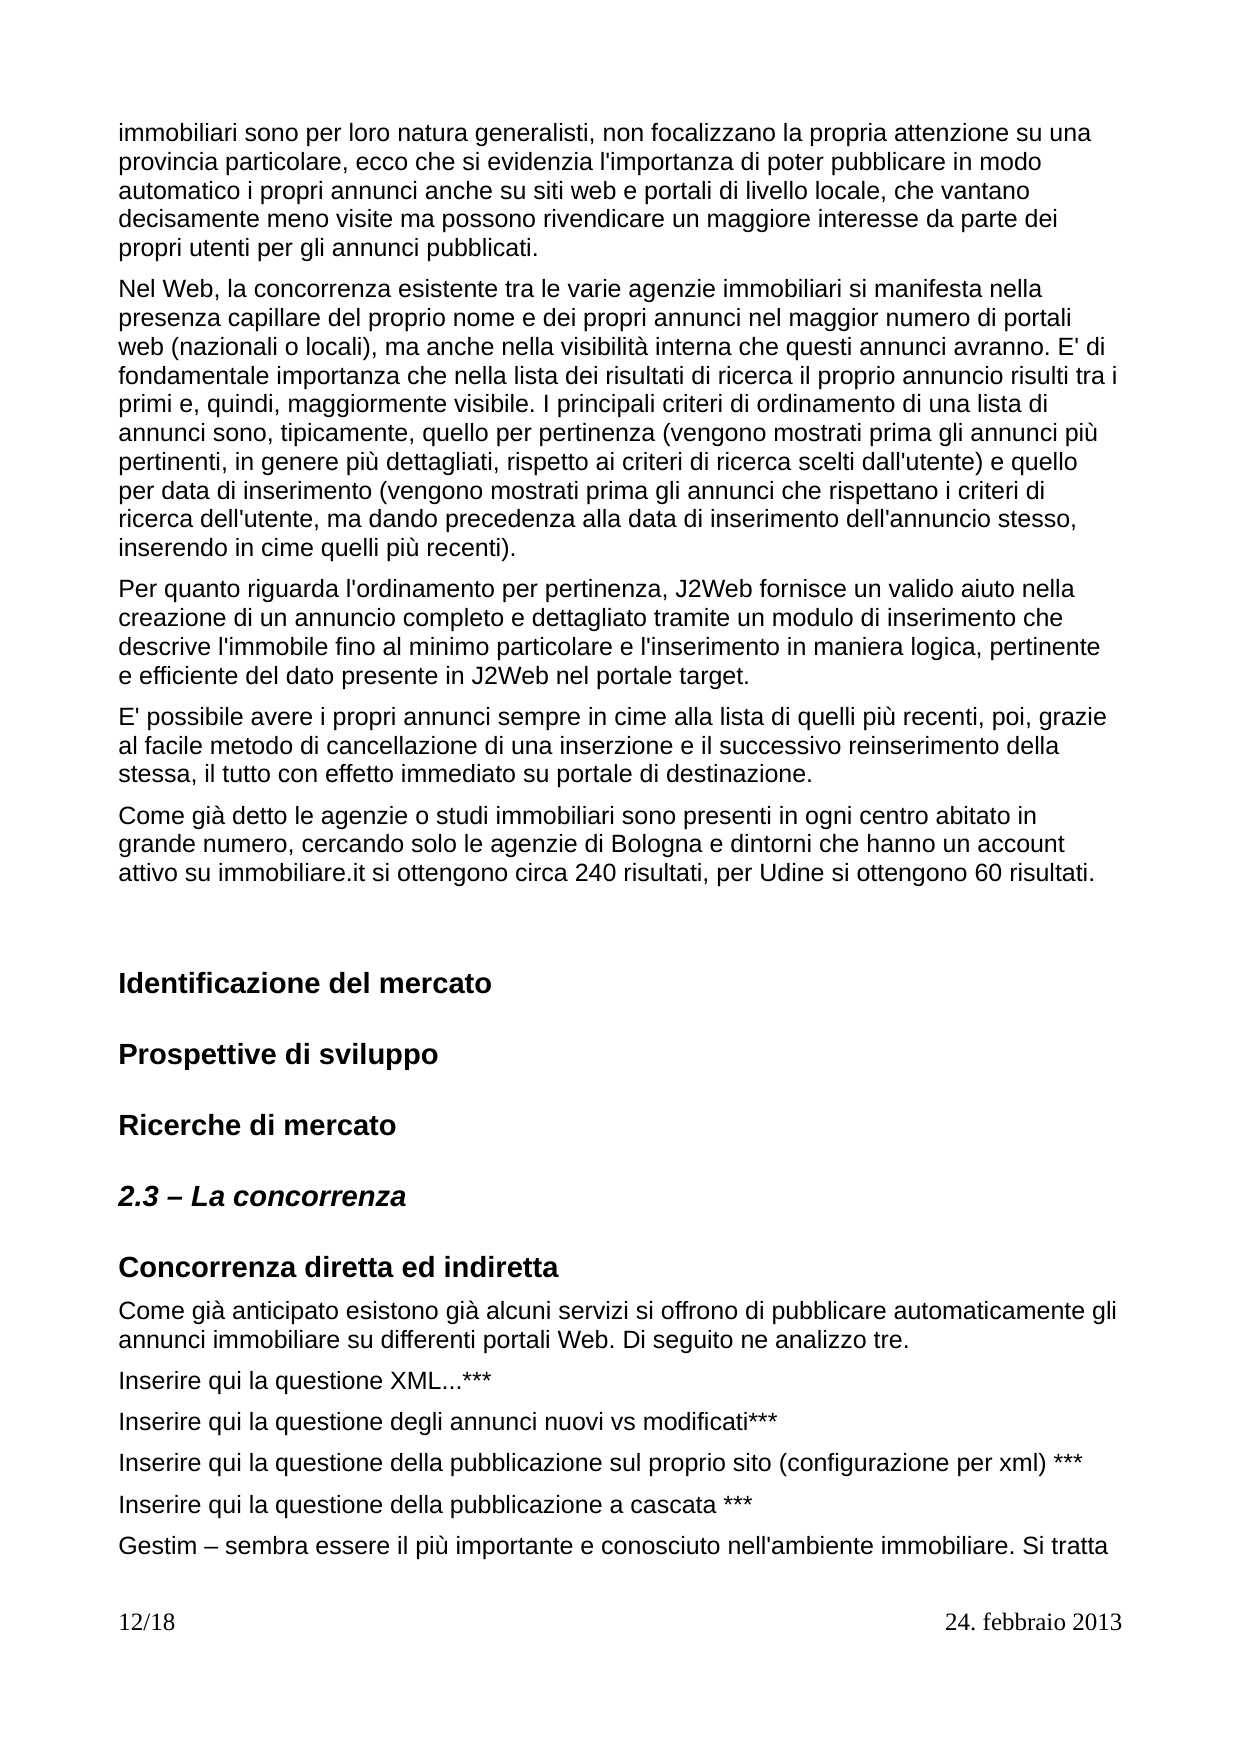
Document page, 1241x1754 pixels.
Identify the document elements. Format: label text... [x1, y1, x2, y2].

text Inserire qui la questione XML...*** [118, 1366, 1122, 1394]
subtitle 2.3 – La concorrenza [118, 1179, 1122, 1212]
text Inserire qui la questione della pubblicazione a cascata *** [118, 1489, 1122, 1518]
text immobiliari sono per loro natura generalisti, non focalizzano la propria attenzione su una provincia particolare, ecco che si evidenzia l'importanza di poter pubblicare in modo automatico i propri annunci anche su siti web e portali di livello locale, che vantano decisamente meno visite ma possono rivendicare un maggiore interesse da parte dei propri utenti per gli annunci pubblicati. [118, 118, 1122, 262]
text Come già detto le agenzie o studi immobiliari sono presenti in ogni centro abitato in grande numero, cercando solo le agenzie di Bologna e dintorni che hanno un account attivo su immobiliare.it si ottengono circa 240 risultati, per Udine si ottengono 60 risultati. [118, 801, 1122, 887]
text Nel Web, la concorrenza esistente tra le varie agenzie immobiliari si manifesta nella presenza capillare del proprio nome e dei propri annunci nel maggior numero di portali web (nazionali o locali), ma anche nella visibilità interna che questi annunci avranno. E' di fondamentale importanza che nella lista dei risultati di ricerca il proprio annuncio risulti tra i primi e, quindi, maggiormente visibile. I principali criteri di ordinamento di una lista di annunci sono, tipicamente, quello per pertinenza (vengono mostrati prima gli annunci più pertinenti, in genere più dettagliati, rispetto ai criteri di ricerca scelti dall'utente) e quello per data di inserimento (vengono mostrati prima gli annunci che rispettano i criteri di ricerca dell'utente, ma dando precedenza alla data di inserimento dell'annuncio stesso, inserendo in cime quelli più recenti). [118, 274, 1122, 562]
subtitle Identificazione del mercato [118, 966, 1122, 999]
text Per quanto riguarda l'ordinamento per pertinenza, J2Web fornisce un valido aiuto nella creazione di un annuncio completo e dettagliato tramite un modulo di inserimento che descrive l'immobile fino al minimo particolare e l'inserimento in maniera logica, pertinente e efficiente del dato presente in J2Web nel portale target. [118, 574, 1122, 689]
text E' possibile avere i propri annunci sempre in cime alla lista di quelli più recenti, poi, grazie al facile metodo di cancellazione di una inserzione e il successivo reinserimento della stessa, il tutto con effetto immediato su portale di destinazione. [118, 702, 1122, 788]
text Inserire qui la questione degli annunci nuovi vs modificati*** [118, 1407, 1122, 1436]
subtitle Concorrenza diretta ed indiretta [118, 1250, 1122, 1283]
text Come già anticipato esistono già alcuni servizi si offrono di pubblicare automaticamente gli annunci immobiliare su differenti portali Web. Di seguito ne analizzo tre. [118, 1296, 1122, 1353]
subtitle Prospettive di sviluppo [118, 1037, 1122, 1070]
text Inserire qui la questione della pubblicazione sul proprio sito (configurazione per xml) *** [118, 1448, 1122, 1477]
subtitle Ricerche di mercato [118, 1108, 1122, 1141]
text Gestim – sembra essere il più importante e conosciuto nell'ambiente immobiliare. Si tratta [118, 1531, 1122, 1559]
